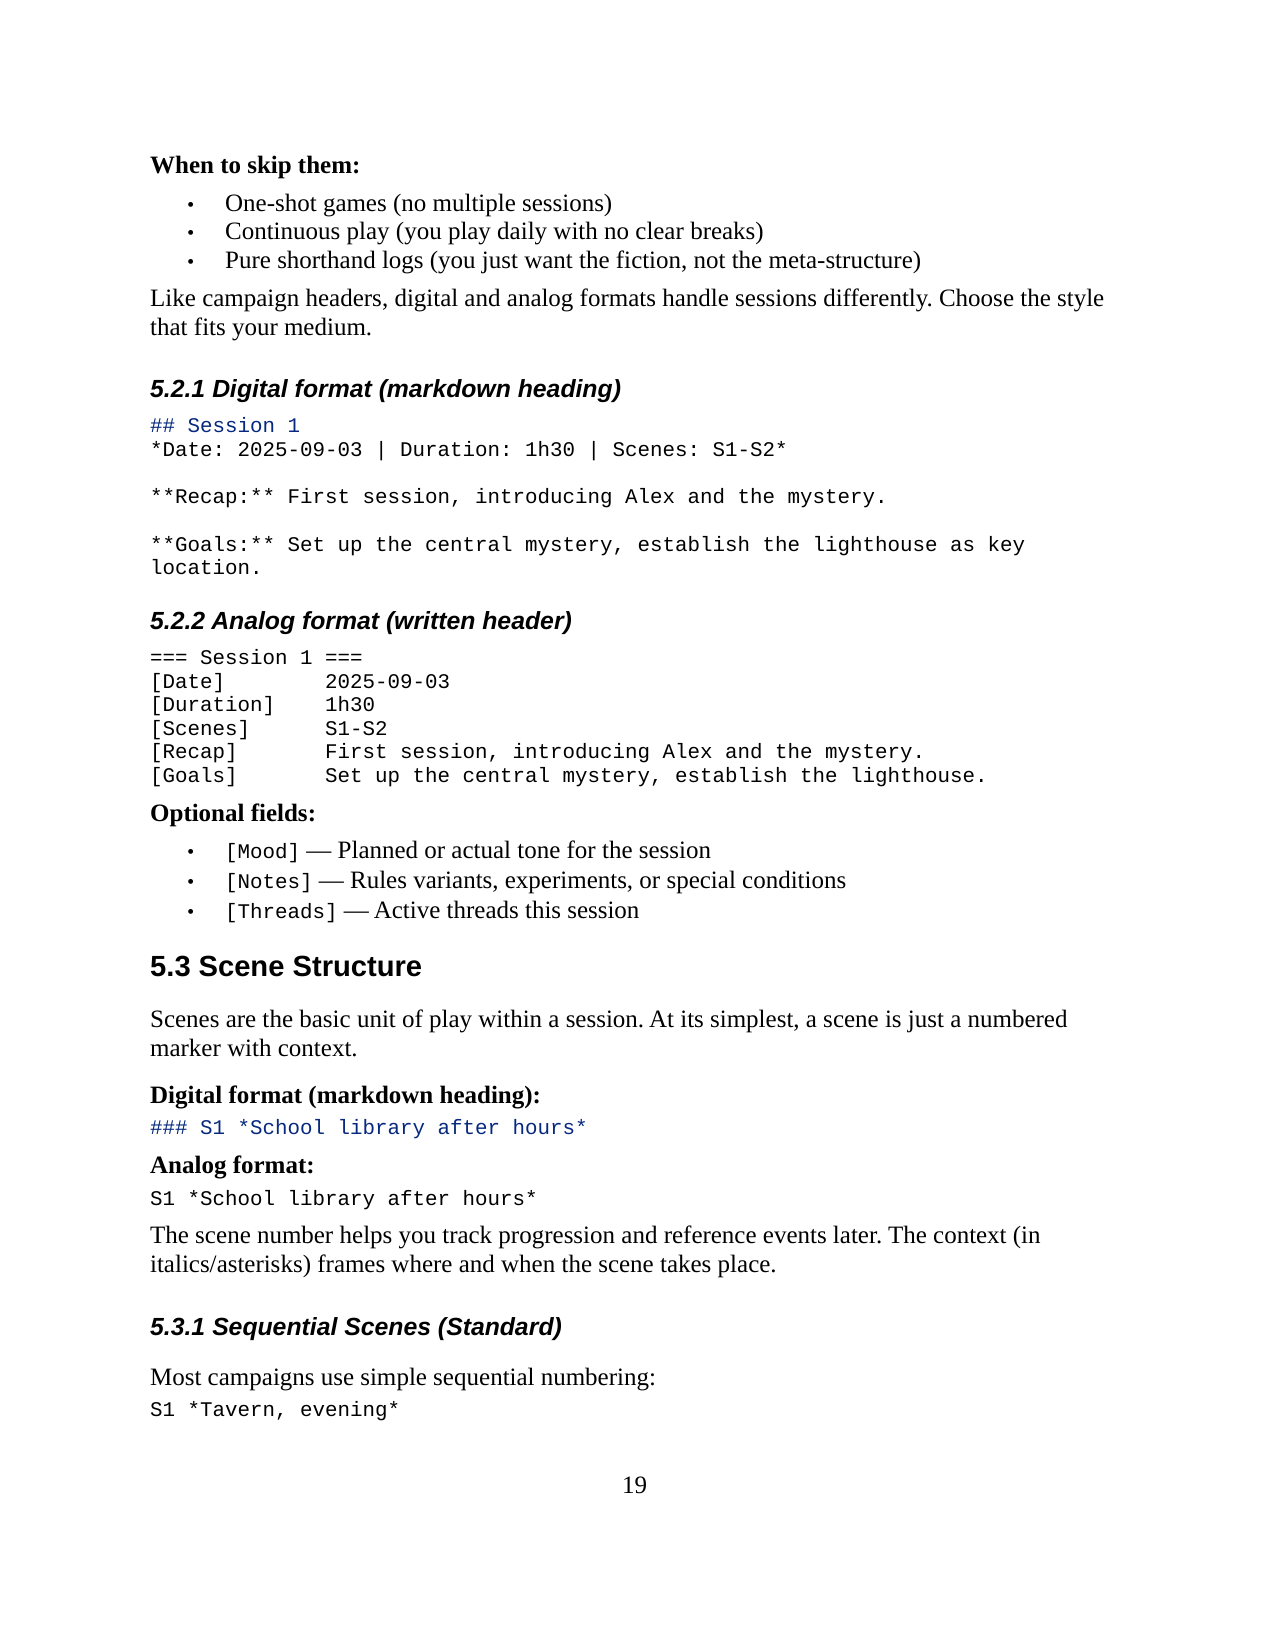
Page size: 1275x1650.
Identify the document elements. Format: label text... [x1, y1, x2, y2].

text Most campaigns use simple sequential numbering: [150, 1362, 1125, 1391]
text Scenes are the basic unit of play within a session. At its simplest, a scene is just a numbered marker with context. [150, 1004, 1125, 1062]
subtitle 5.2.2 Analog format (written header) [150, 606, 1125, 634]
text [Goals] Set up the central mystery, establish the lighthouse. [150, 765, 1125, 789]
text S1 *Tavern, evening* [150, 1399, 1125, 1423]
text ### S1 *School library after hours* [150, 1117, 1125, 1141]
list [Notes] — Rules variants, experiments, or special conditions [187, 865, 1125, 895]
text **Recap:** First session, introducing Alex and the mystery. [150, 486, 1125, 510]
text [Date] 2025-09-03 [150, 671, 1125, 694]
list [Threads] — Active threads this session [187, 895, 1125, 924]
text Analog format: [150, 1150, 1125, 1179]
list Continuous play (you play daily with no clear breaks) [187, 216, 1125, 245]
list Pure shorthand logs (you just want the fiction, not the meta-structure) [187, 245, 1125, 274]
list [Mood] — Planned or actual tone for the session [187, 836, 1125, 865]
subtitle 5.3.1 Sequential Scenes (Standard) [150, 1312, 1125, 1340]
text [Scenes] S1-S2 [150, 718, 1125, 742]
text When to skip them: [150, 150, 1125, 179]
text S1 *School library after hours* [150, 1188, 1125, 1211]
text ## Session 1 [150, 415, 1125, 439]
text === Session 1 === [150, 647, 1125, 671]
text [Duration] 1h30 [150, 694, 1125, 718]
text Digital format (markdown heading): [150, 1080, 1125, 1108]
subtitle 5.2.1 Digital format (markdown heading) [150, 374, 1125, 403]
text *Date: 2025-09-03 | Duration: 1h30 | Scenes: S1-S2* [150, 439, 1125, 463]
text The scene number helps you track progression and reference events later. The context (in italics/asterisks) frames where and when the scene takes place. [150, 1220, 1125, 1278]
text Optional fields: [150, 798, 1125, 827]
subtitle 5.3 Scene Structure [150, 949, 1125, 983]
text Like campaign headers, digital and analog formats handle sessions differently. Choose the style that fits your medium. [150, 283, 1125, 340]
text [Recap] First session, introducing Alex and the mystery. [150, 742, 1125, 765]
list One-shot games (no multiple sessions) [187, 188, 1125, 216]
text **Goals:** Set up the central mystery, establish the lighthouse as key location. [150, 534, 1125, 581]
